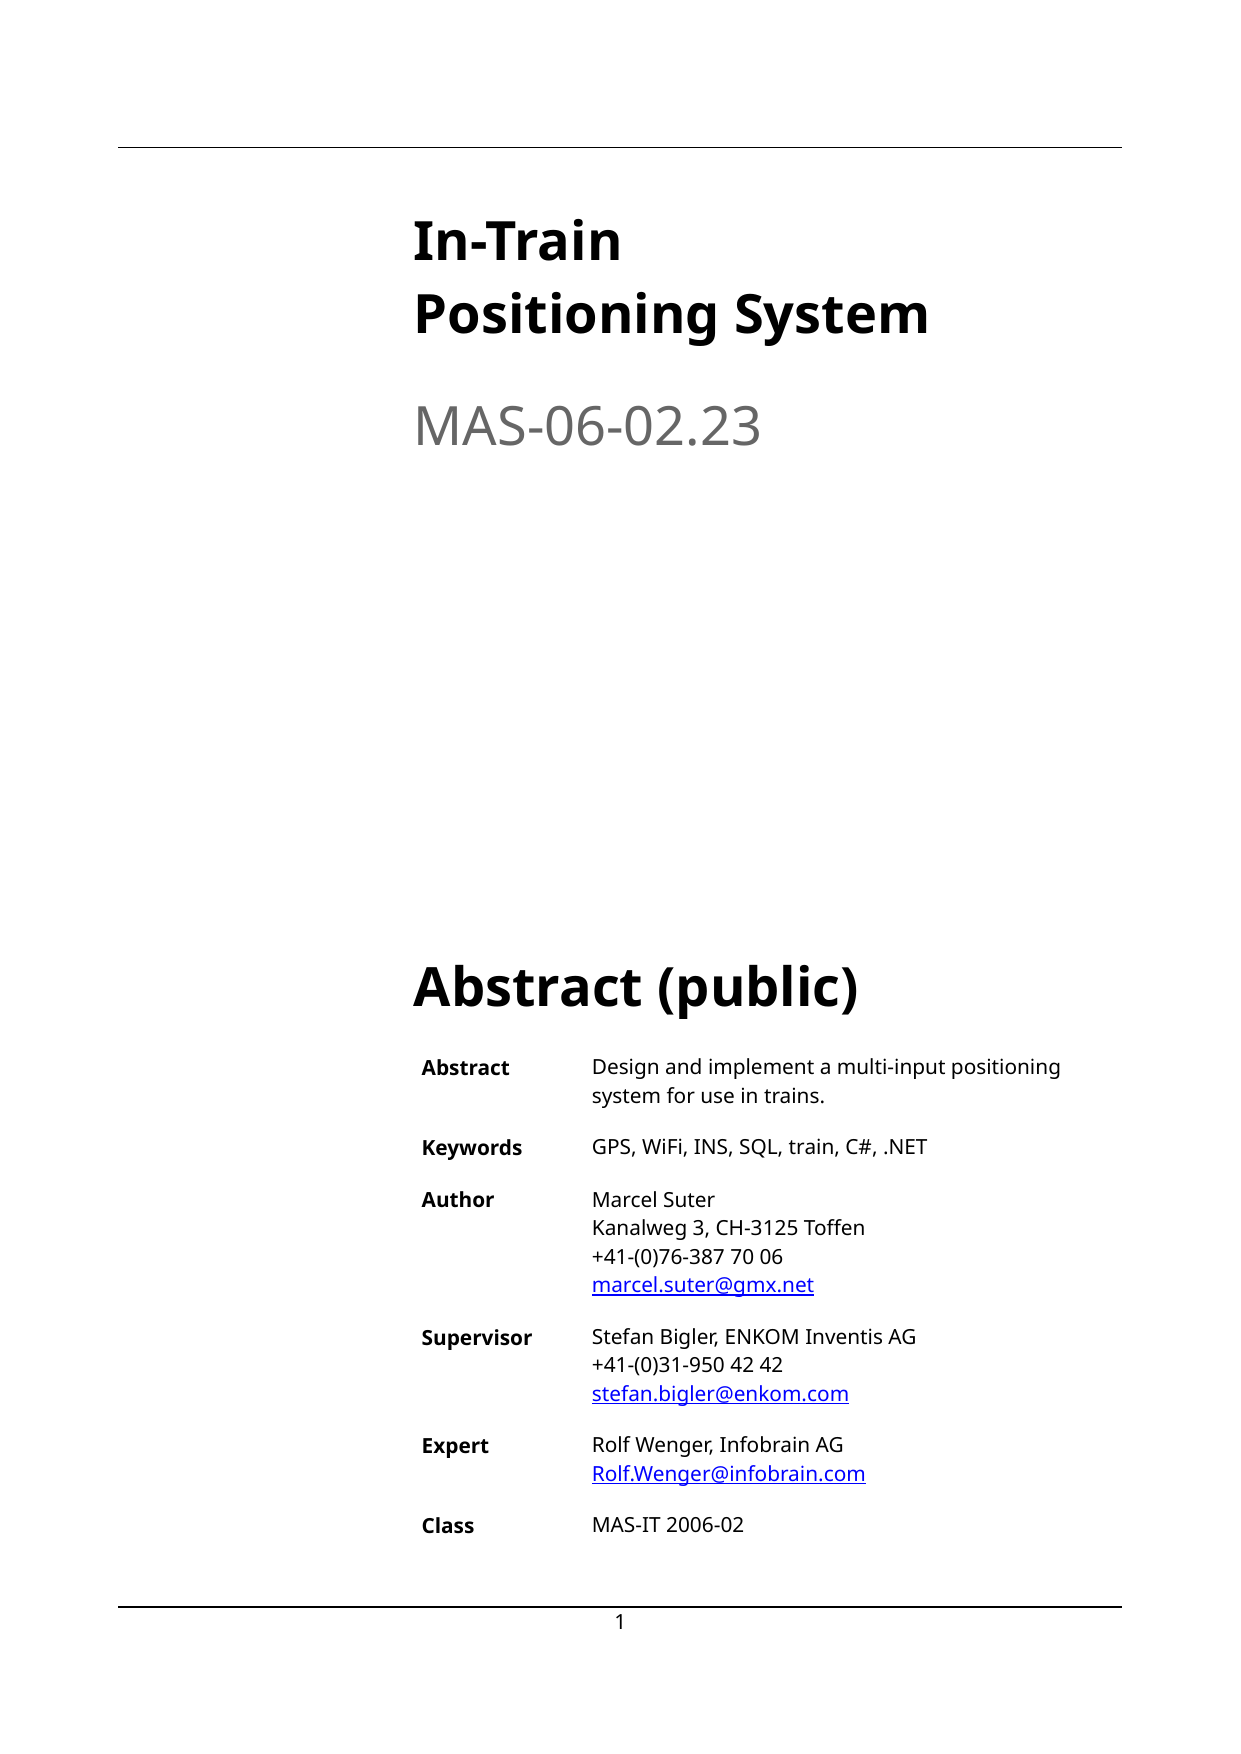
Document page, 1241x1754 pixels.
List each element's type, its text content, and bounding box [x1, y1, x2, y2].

table_cell GPS, WiFi, INS, SQL, train, C#, .NET [586, 1115, 1123, 1167]
table_cell Marcel Suter Kanalweg 3, CH-3125 Toffen +41-(0)76-387 70 06 marcel.suter@gmx.net [586, 1168, 1123, 1304]
table_header Design and implement a multi-input positioning system for use in trains. [586, 1035, 1123, 1115]
table_header Abstract [416, 1035, 586, 1115]
title Abstract (public) [413, 949, 1122, 1022]
table_cell Rolf Wenger, Infobrain AG Rolf.Wenger@infobrain.com [586, 1413, 1123, 1493]
table_cell MAS-IT 2006-02 [586, 1493, 1123, 1545]
table_cell Keywords [416, 1115, 586, 1167]
table_cell Stefan Bigler, ENKOM Inventis AG +41-(0)31-950 42 42 stefan.bigler@enkom.com [586, 1304, 1123, 1413]
title MAS-06-02.23 [413, 387, 1122, 461]
table_cell Author [416, 1168, 586, 1304]
table_cell Supervisor [416, 1304, 586, 1413]
table_cell Expert [416, 1413, 586, 1493]
table_cell Class [416, 1493, 586, 1545]
title In-Train Positioning System [413, 202, 1122, 349]
